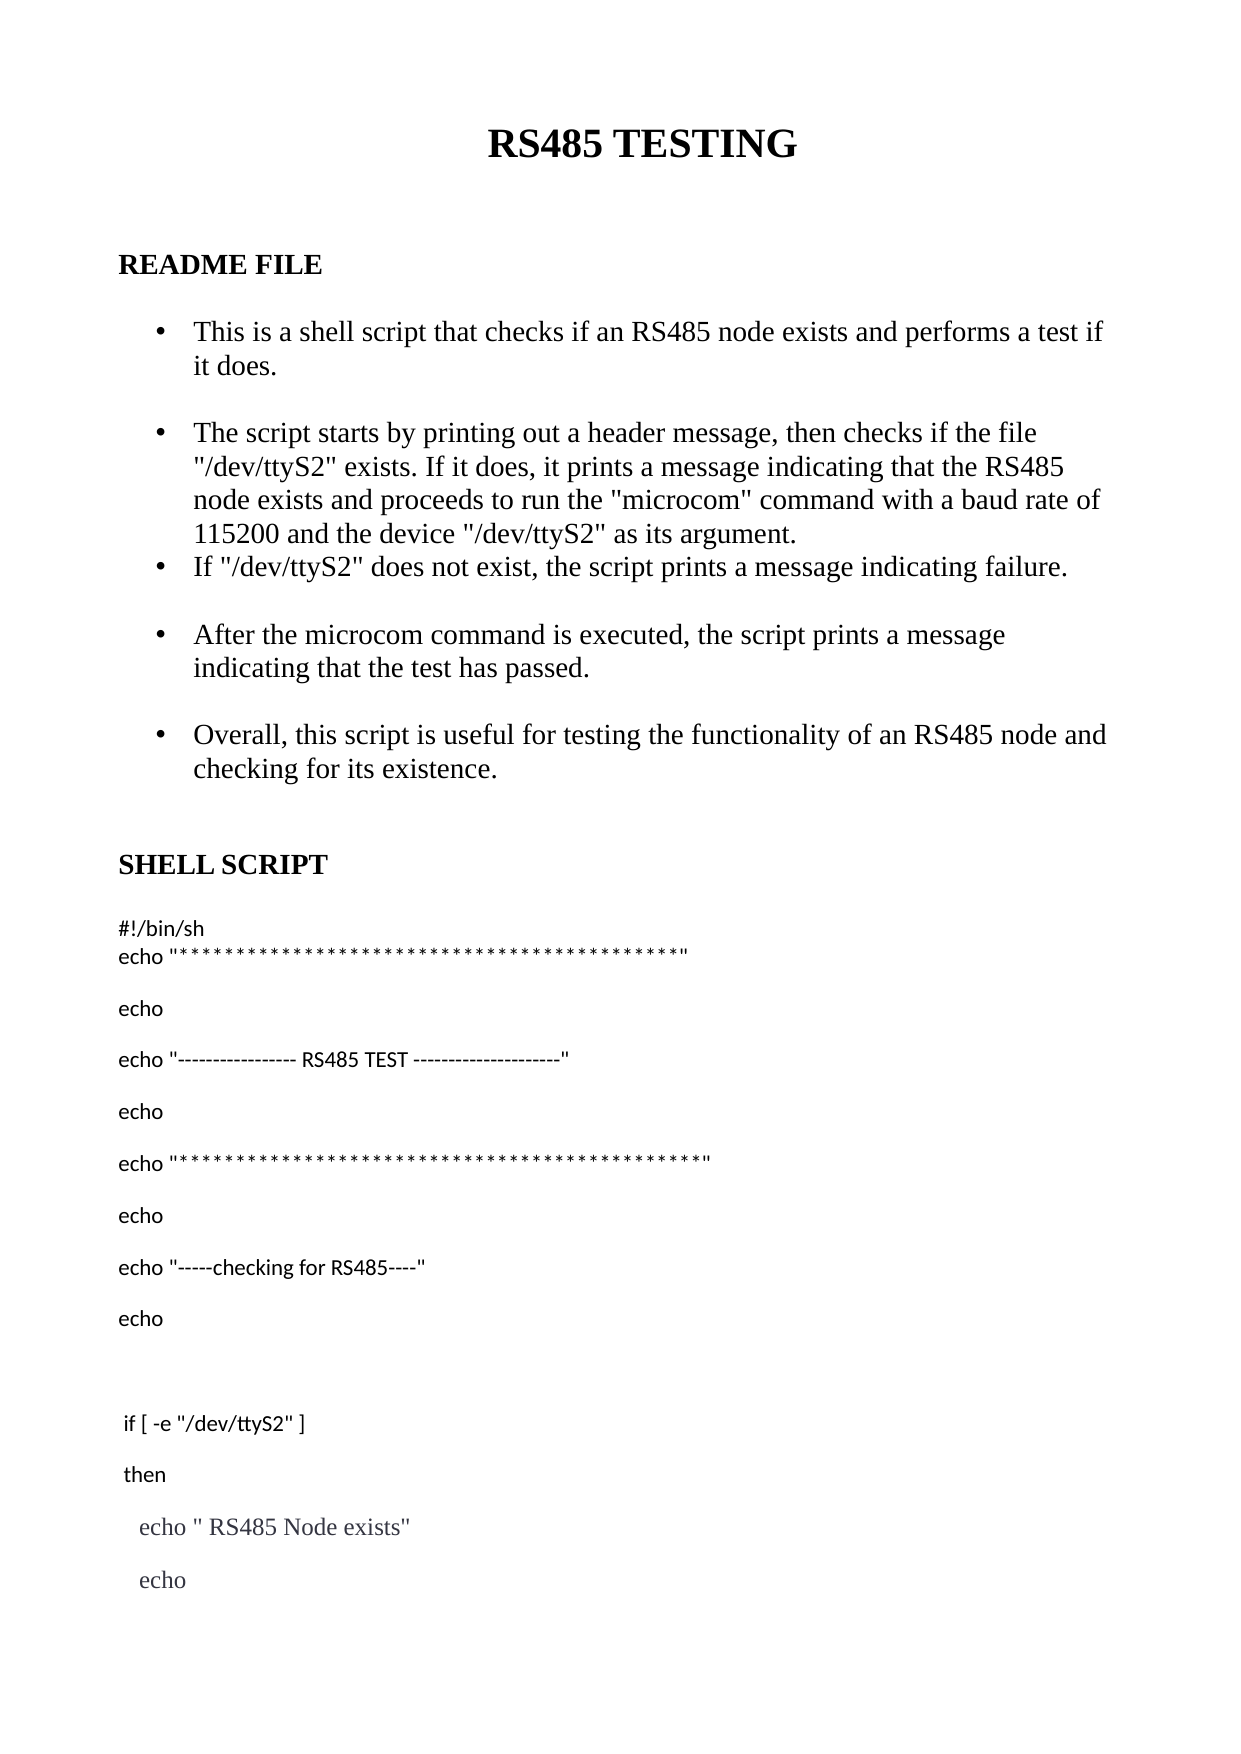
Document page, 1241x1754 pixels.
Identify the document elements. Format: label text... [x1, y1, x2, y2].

list If "/dev/ttyS2" does not exist, the script prints a message indicating failure. [156, 549, 1122, 583]
text echo [118, 1097, 1122, 1125]
text SHELL SCRIPT [118, 847, 1122, 881]
text RS485 TESTING [487, 118, 1122, 166]
list This is a shell script that checks if an RS485 node exists and performs a test if it does. [156, 314, 1122, 382]
text echo [118, 1304, 1122, 1332]
list After the microcom command is executed, the script prints a message indicating that the test has passed. [156, 617, 1122, 684]
text echo [118, 994, 1122, 1022]
list The script starts by printing out a header message, then checks if the file "/dev/ttyS2" exists. If it does, it prints a message indicating that the RS485 node exists and proceeds to run the "microcom" command with a baud rate of 115200 and the device "/dev/ttyS2" as its argument. [156, 415, 1122, 549]
text then [118, 1461, 1122, 1488]
text echo [118, 1565, 1122, 1594]
list Overall, this script is useful for testing the functionality of an RS485 node and checking for its existence. [156, 717, 1122, 785]
text echo [118, 1201, 1122, 1229]
text echo "********************************************" [118, 942, 1122, 970]
text if [ -e "/dev/ttyS2" ] [118, 1409, 1122, 1437]
text echo "----------------- RS485 TEST ---------------------" [118, 1046, 1122, 1074]
text echo " RS485 Node exists" [118, 1512, 1122, 1541]
text echo "**********************************************" [118, 1149, 1122, 1177]
text echo "-----checking for RS485----" [118, 1253, 1122, 1281]
text #!/bin/sh [118, 914, 1122, 942]
text README FILE [118, 247, 1122, 281]
